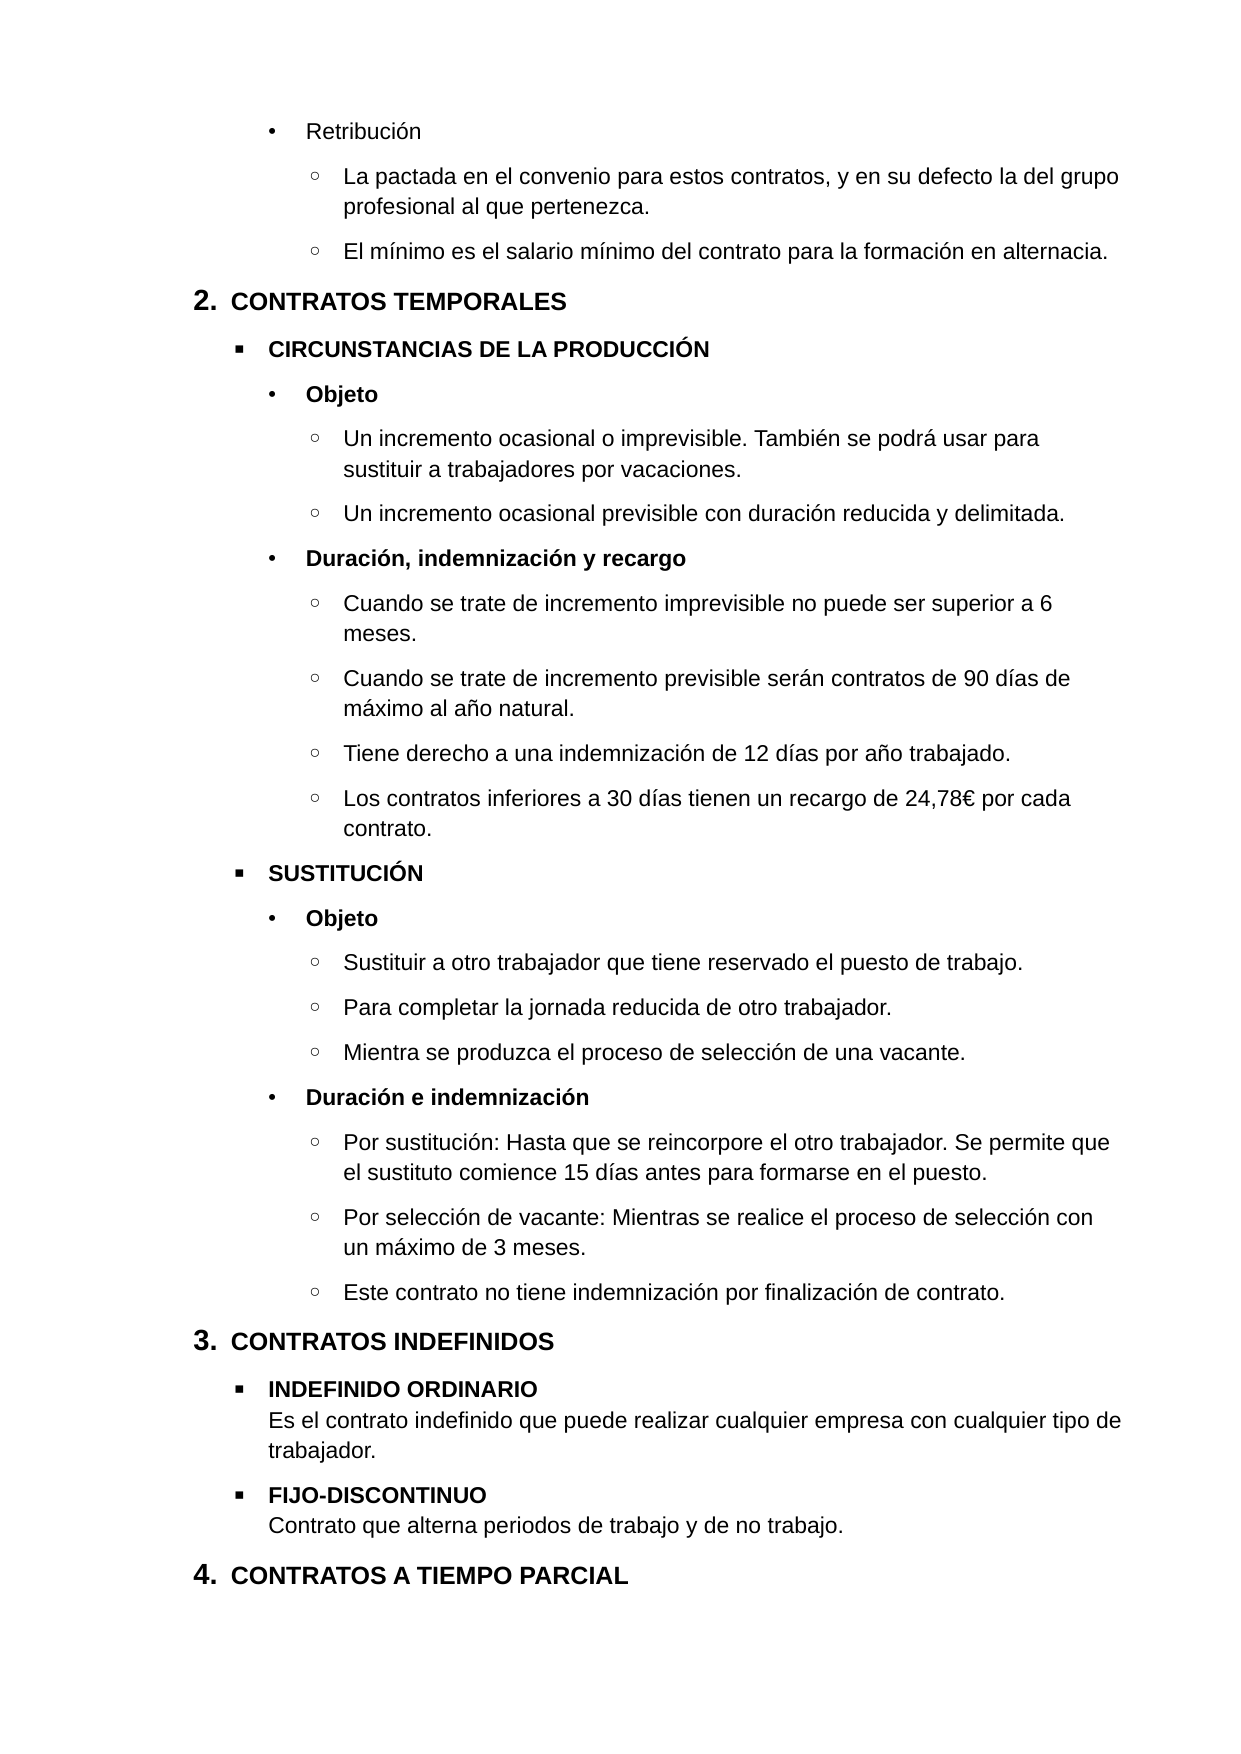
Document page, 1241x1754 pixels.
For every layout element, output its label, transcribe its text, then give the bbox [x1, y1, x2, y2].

list CONTRATOS TEMPORALES [193, 283, 1122, 316]
list INDEFINIDO ORDINARIO Es el contrato indefinido que puede realizar cualquier empresa con cualquier tipo de trabajador. [231, 1376, 1122, 1463]
list Cuando se trate de incremento imprevisible no puede ser superior a 6 meses. [306, 590, 1122, 647]
list Objeto [268, 904, 1122, 931]
list CIRCUNSTANCIAS DE LA PRODUCCIÓN [231, 336, 1122, 362]
list Duración, indemnización y recargo [268, 545, 1122, 572]
list Mientra se produzca el proceso de selección de una vacante. [306, 1039, 1122, 1065]
list Un incremento ocasional o imprevisible. También se podrá usar para sustituir a trabajadores por vacaciones. [306, 425, 1122, 482]
list Objeto [268, 381, 1122, 407]
list CONTRATOS INDEFINIDOS [193, 1323, 1122, 1357]
list FIJO-DISCONTINUO Contrato que alterna periodos de trabajo y de no trabajo. [231, 1482, 1122, 1538]
list CONTRATOS A TIEMPO PARCIAL [193, 1557, 1122, 1590]
list Este contrato no tiene indemnización por finalización de contrato. [306, 1278, 1122, 1305]
list Un incremento ocasional previsible con duración reducida y delimitada. [306, 500, 1122, 527]
list Sustituir a otro trabajador que tiene reservado el puesto de trabajo. [306, 949, 1122, 976]
list Retribución [268, 118, 1122, 144]
list El mínimo es el salario mínimo del contrato para la formación en alternacia. [306, 238, 1122, 264]
list Cuando se trate de incremento previsible serán contratos de 90 días de máximo al año natural. [306, 665, 1122, 722]
list Tiene derecho a una indemnización de 12 días por año trabajado. [306, 740, 1122, 766]
list SUSTITUCIÓN [231, 860, 1122, 886]
list Los contratos inferiores a 30 días tienen un recargo de 24,78€ por cada contrato. [306, 785, 1122, 841]
list Por sustitución: Hasta que se reincorpore el otro trabajador. Se permite que el sustituto comience 15 días antes para formarse en el puesto. [306, 1128, 1122, 1185]
list Por selección de vacante: Mientras se realice el proceso de selección con un máximo de 3 meses. [306, 1203, 1122, 1260]
list La pactada en el convenio para estos contratos, y en su defecto la del grupo profesional al que pertenezca. [306, 163, 1122, 219]
list Para completar la jornada reducida de otro trabajador. [306, 994, 1122, 1021]
list Duración e indemnización [268, 1084, 1122, 1110]
